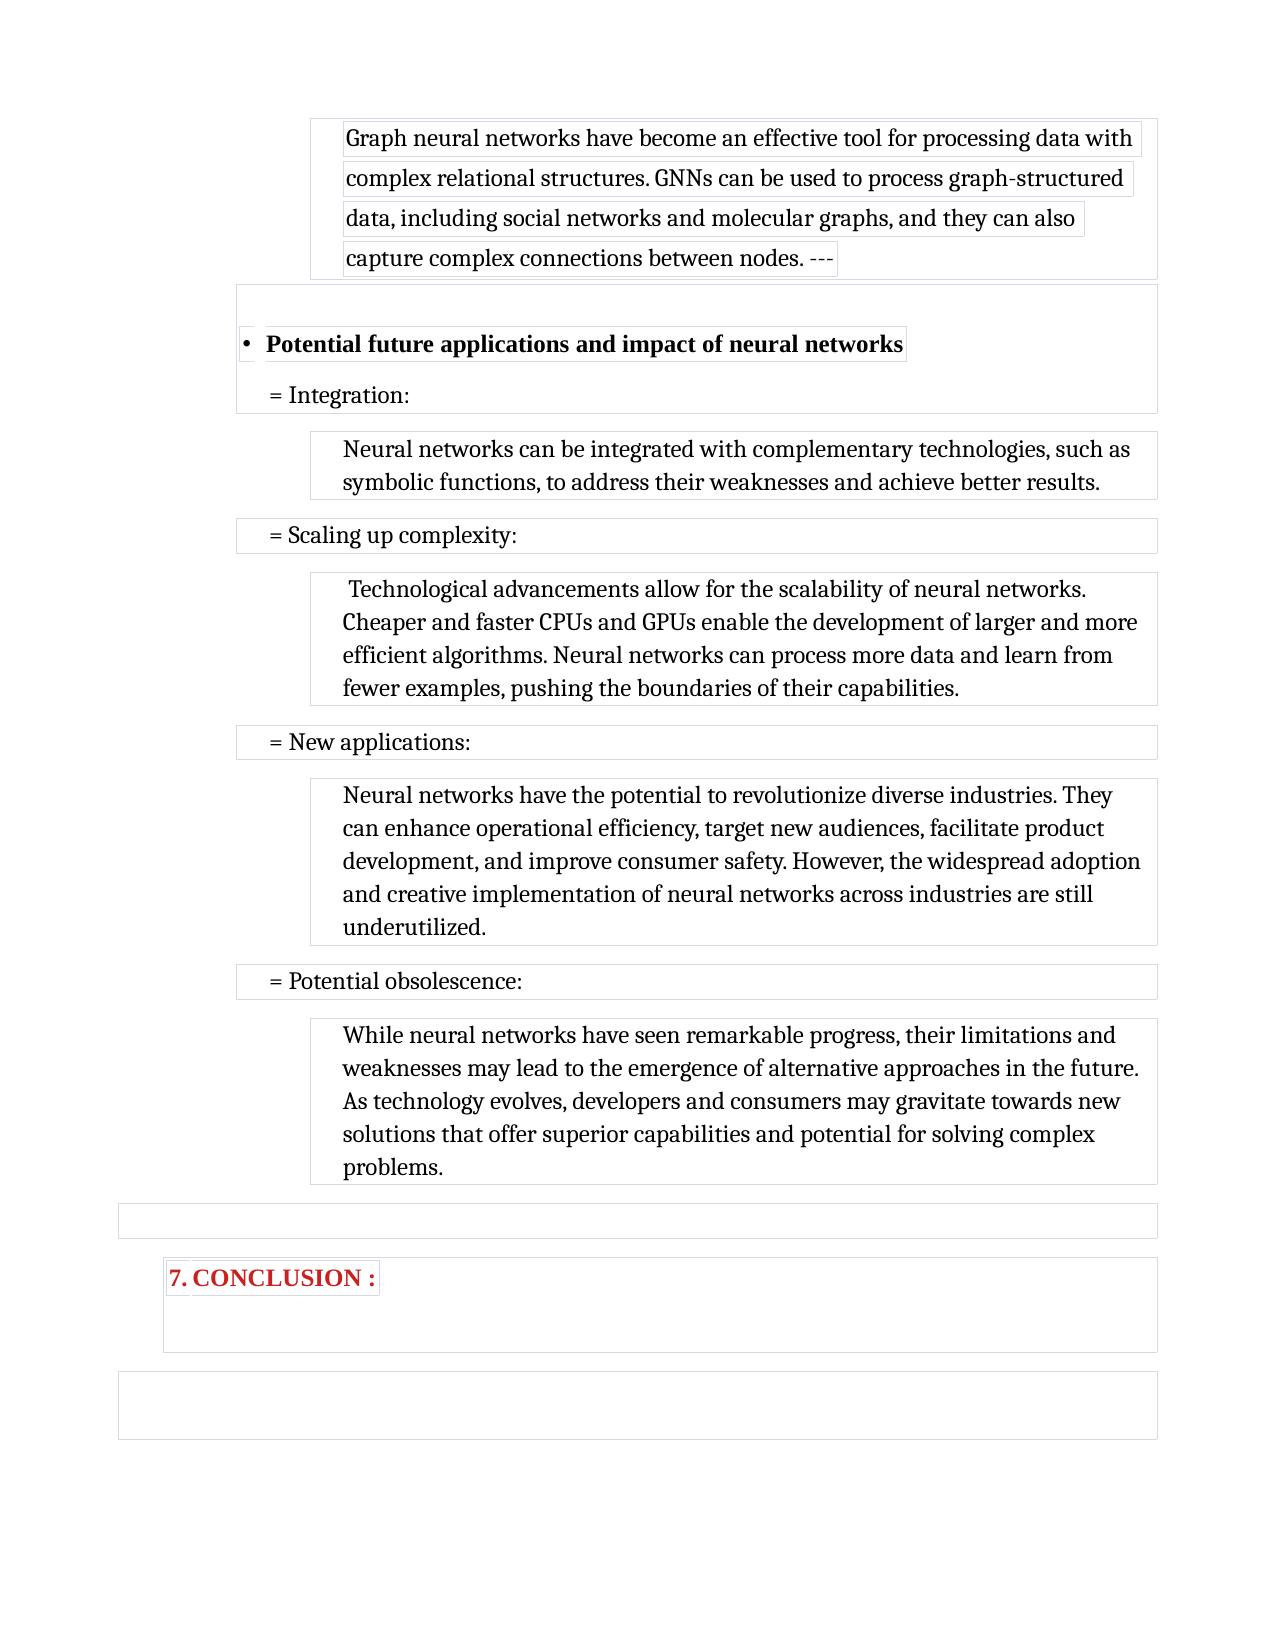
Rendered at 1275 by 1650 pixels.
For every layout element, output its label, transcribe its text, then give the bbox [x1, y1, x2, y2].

list = Potential obsolescence: [237, 965, 1157, 999]
list = Scaling up complexity: [237, 519, 1157, 553]
list Neural networks can be integrated with complementary technologies, such as symbolic functions, to address their weaknesses and achieve better results. [311, 432, 1157, 499]
list Technological advancements allow for the scalability of neural networks. Cheaper and faster CPUs and GPUs enable the development of larger and more efficient algorithms. Neural networks can process more data and learn from fewer examples, pushing the boundaries of their capabilities. [311, 573, 1157, 705]
list Potential future applications and impact of neural networks [237, 323, 1157, 361]
list Neural networks have the potential to revolutionize diverse industries. They can enhance operational efficiency, target new audiences, facilitate product development, and improve consumer safety. However, the widespread adoption and creative implementation of neural networks across industries are still underutilized. [311, 779, 1157, 945]
list While neural networks have seen remarkable progress, their limitations and weaknesses may lead to the emergence of alternative approaches in the future. As technology evolves, developers and consumers may gravitate towards new solutions that offer superior capabilities and potential for solving complex problems. [311, 1019, 1157, 1184]
list CONCLUSION : [164, 1258, 1157, 1295]
list Graph neural networks have become an effective tool for processing data with complex relational structures. GNNs can be used to process graph-structured data, including social networks and molecular graphs, and they can also capture complex connections between nodes. ­--- [311, 119, 1157, 279]
list = Integration: [237, 378, 1157, 413]
list = New applications: [237, 726, 1157, 759]
